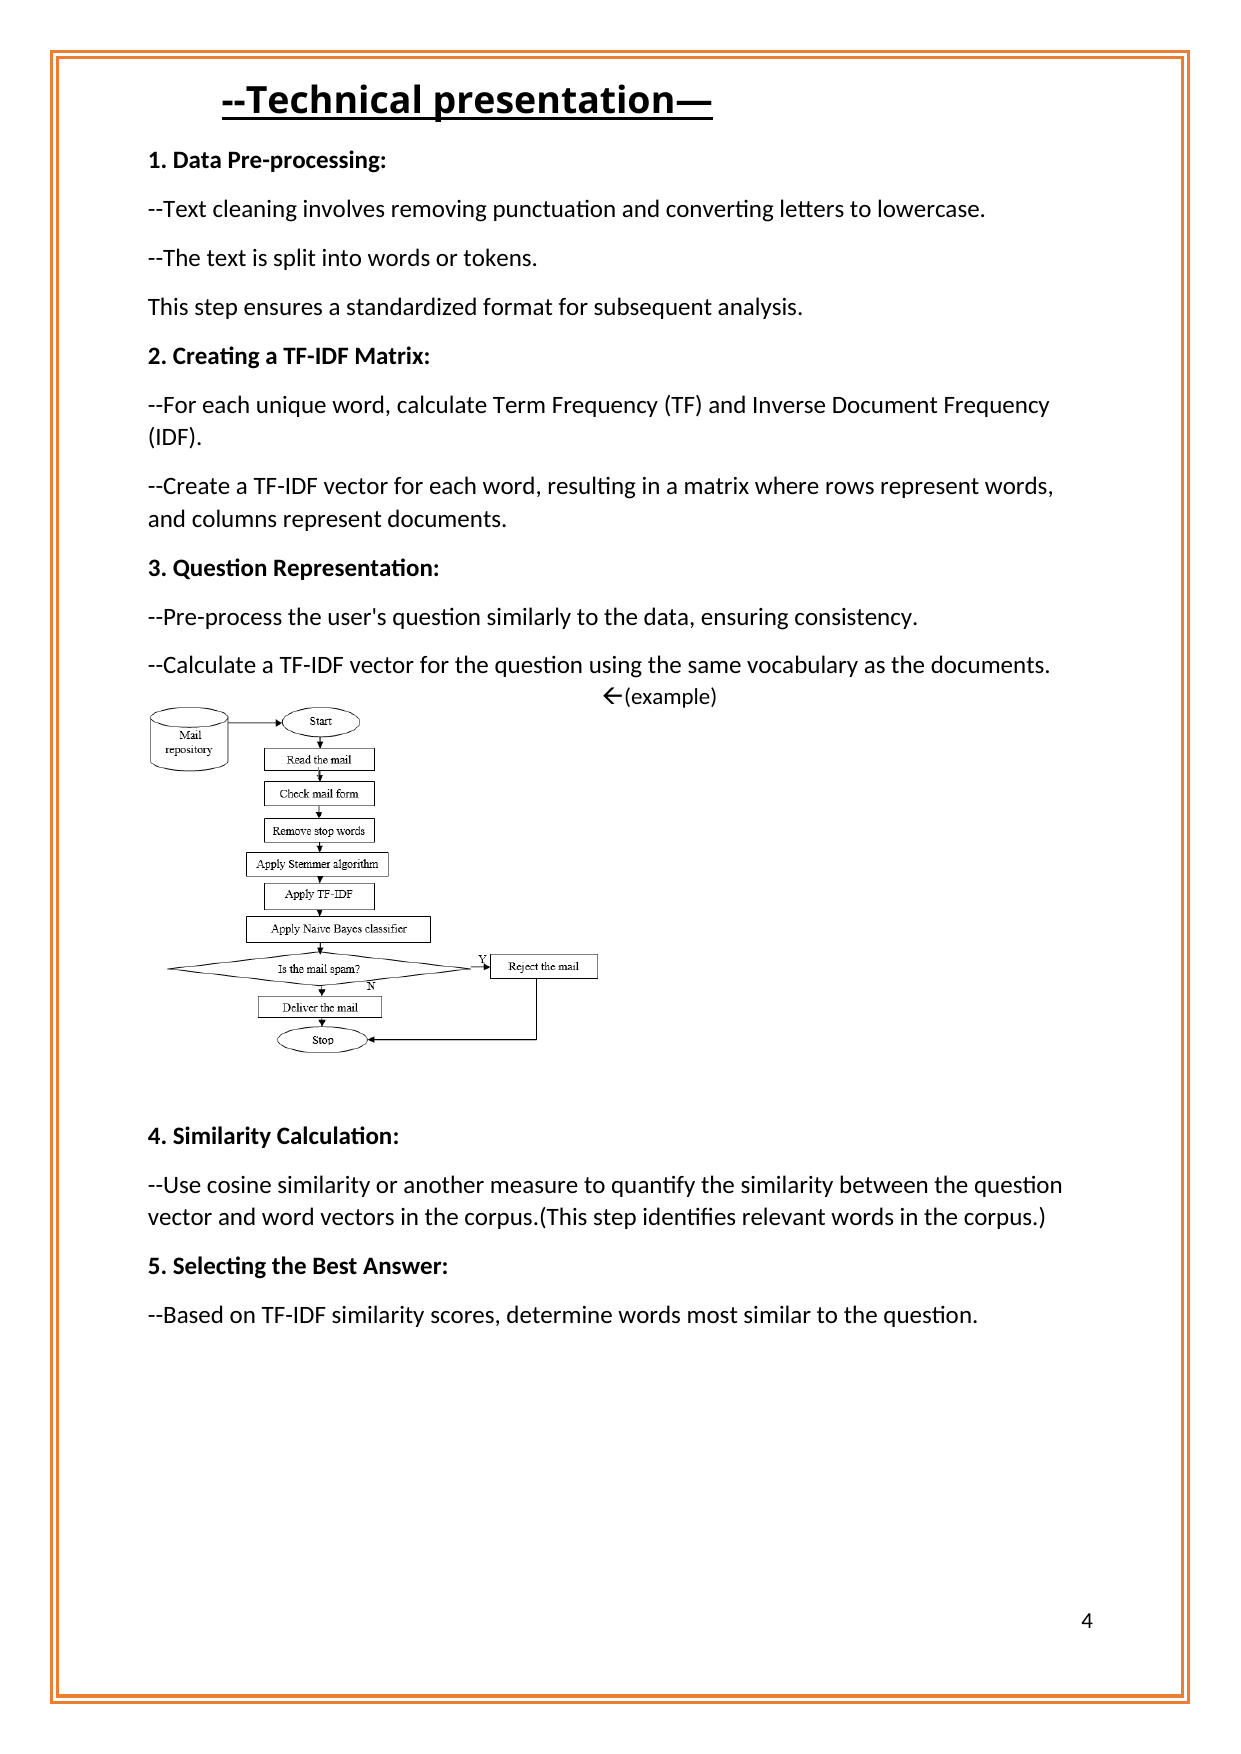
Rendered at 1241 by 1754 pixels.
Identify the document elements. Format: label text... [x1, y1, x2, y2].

text --The text is split into words or tokens. [148, 242, 1093, 273]
text 2. Creating a TF-IDF Matrix: [148, 340, 1093, 371]
text 1. Data Pre-processing: [148, 144, 1093, 175]
text 4. Similarity Calculation: [148, 1120, 1093, 1150]
text 3. Question Representation: [148, 552, 1093, 582]
text --Text cleaning involves removing punctuation and converting letters to lowercase. [148, 193, 1093, 224]
text --For each unique word, calculate Term Frequency (TF) and Inverse Document Frequency (IDF). [148, 389, 1093, 452]
text --Technical presentation— [148, 74, 1093, 125]
text --Pre-process the user's question similarly to the data, ensuring consistency. [148, 601, 1093, 631]
text 5. Selecting the Best Answer: [148, 1250, 1093, 1281]
text This step ensures a standardized format for subsequent analysis. [148, 291, 1093, 322]
text --Use cosine similarity or another measure to quantify the similarity between the question vector and word vectors in the corpus.(This step identifies relevant words in the corpus.) [148, 1169, 1093, 1232]
text --Calculate a TF-IDF vector for the question using the same vocabulary as the documents. (example) [148, 650, 1093, 1055]
text --Create a TF-IDF vector for each word, resulting in a matrix where rows represent words, and columns represent documents. [148, 471, 1093, 533]
text --Based on TF-IDF similarity scores, determine words most similar to the question. [148, 1299, 1093, 1329]
